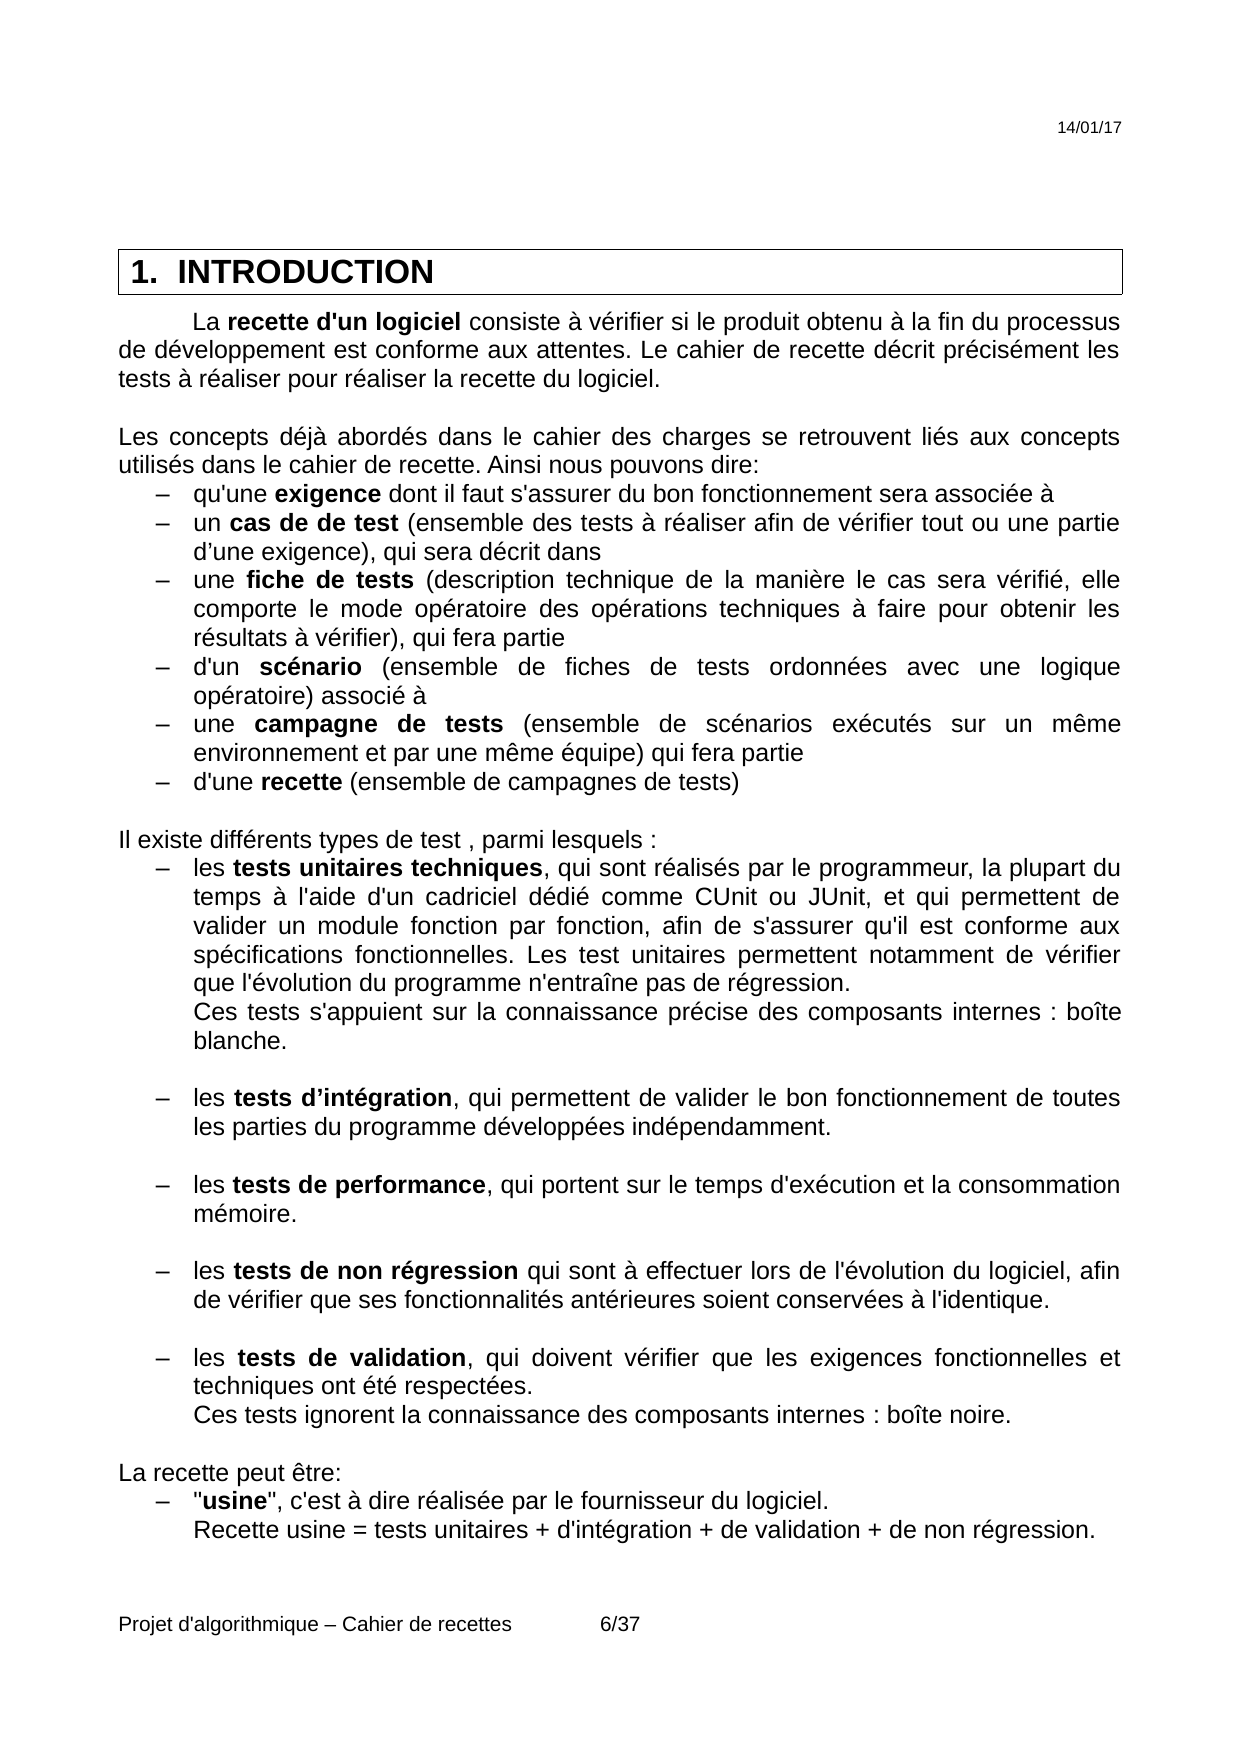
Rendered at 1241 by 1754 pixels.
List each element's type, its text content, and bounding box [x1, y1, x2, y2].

list Ces tests ignorent la connaissance des composants internes : boîte noire. [156, 1400, 1122, 1429]
text Les concepts déjà abordés dans le cahier des charges se retrouvent liés aux concepts utilisés dans le cahier de recette. Ainsi nous pouvons dire: [118, 421, 1122, 479]
list les tests de non régression qui sont à effectuer lors de l'évolution du logiciel, afin de vérifier que ses fonctionnalités antérieures soient conservées à l'identique. [156, 1256, 1122, 1314]
list les tests de performance, qui portent sur le temps d'exécution et la consommation mémoire. [156, 1170, 1122, 1227]
list une campagne de tests (ensemble de scénarios exécutés sur un même environnement et par une même équipe) qui fera partie [156, 709, 1122, 767]
list "usine", c'est à dire réalisée par le fournisseur du logiciel. [156, 1486, 1122, 1515]
list les tests unitaires techniques, qui sont réalisés par le programmeur, la plupart du temps à l'aide d'un cadriciel dédié comme CUnit ou JUnit, et qui permettent de valider un module fonction par fonction, afin de s'assurer qu'il est conforme aux spécifications fonctionnelles. Les test unitaires permettent notamment de vérifier que l'évolution du programme n'entraîne pas de régression. [156, 853, 1122, 997]
text La recette peut être: [118, 1458, 1122, 1486]
list une fiche de tests (description technique de la manière le cas sera vérifié, elle comporte le mode opératoire des opérations techniques à faire pour obtenir les résultats à vérifier), qui fera partie [156, 565, 1122, 652]
list les tests de validation, qui doivent vérifier que les exigences fonctionnelles et techniques ont été respectées. [156, 1342, 1122, 1400]
list d'une recette (ensemble de campagnes de tests) [156, 767, 1122, 796]
text La recette d'un logiciel consiste à vérifier si le produit obtenu à la fin du processus de développement est conforme aux attentes. Le cahier de recette décrit précisément les tests à réaliser pour réaliser la recette du logiciel. [118, 306, 1122, 393]
list les tests d’intégration, qui permettent de valider le bon fonctionnement de toutes les parties du programme développées indépendamment. [156, 1083, 1122, 1141]
list qu'une exigence dont il faut s'assurer du bon fonctionnement sera associée à [156, 479, 1122, 508]
list Recette usine = tests unitaires + d'intégration + de validation + de non régression. [156, 1515, 1122, 1544]
list d'un scénario (ensemble de fiches de tests ordonnées avec une logique opératoire) associé à [156, 652, 1122, 709]
list Ces tests s'appuient sur la connaissance précise des composants internes : boîte blanche. [156, 997, 1122, 1055]
list un cas de de test (ensemble des tests à réaliser afin de vérifier tout ou une partie d’une exigence), qui sera décrit dans [156, 508, 1122, 565]
subtitle INTRODUCTION [119, 250, 1122, 294]
text Il existe différents types de test , parmi lesquels : [118, 824, 1122, 853]
